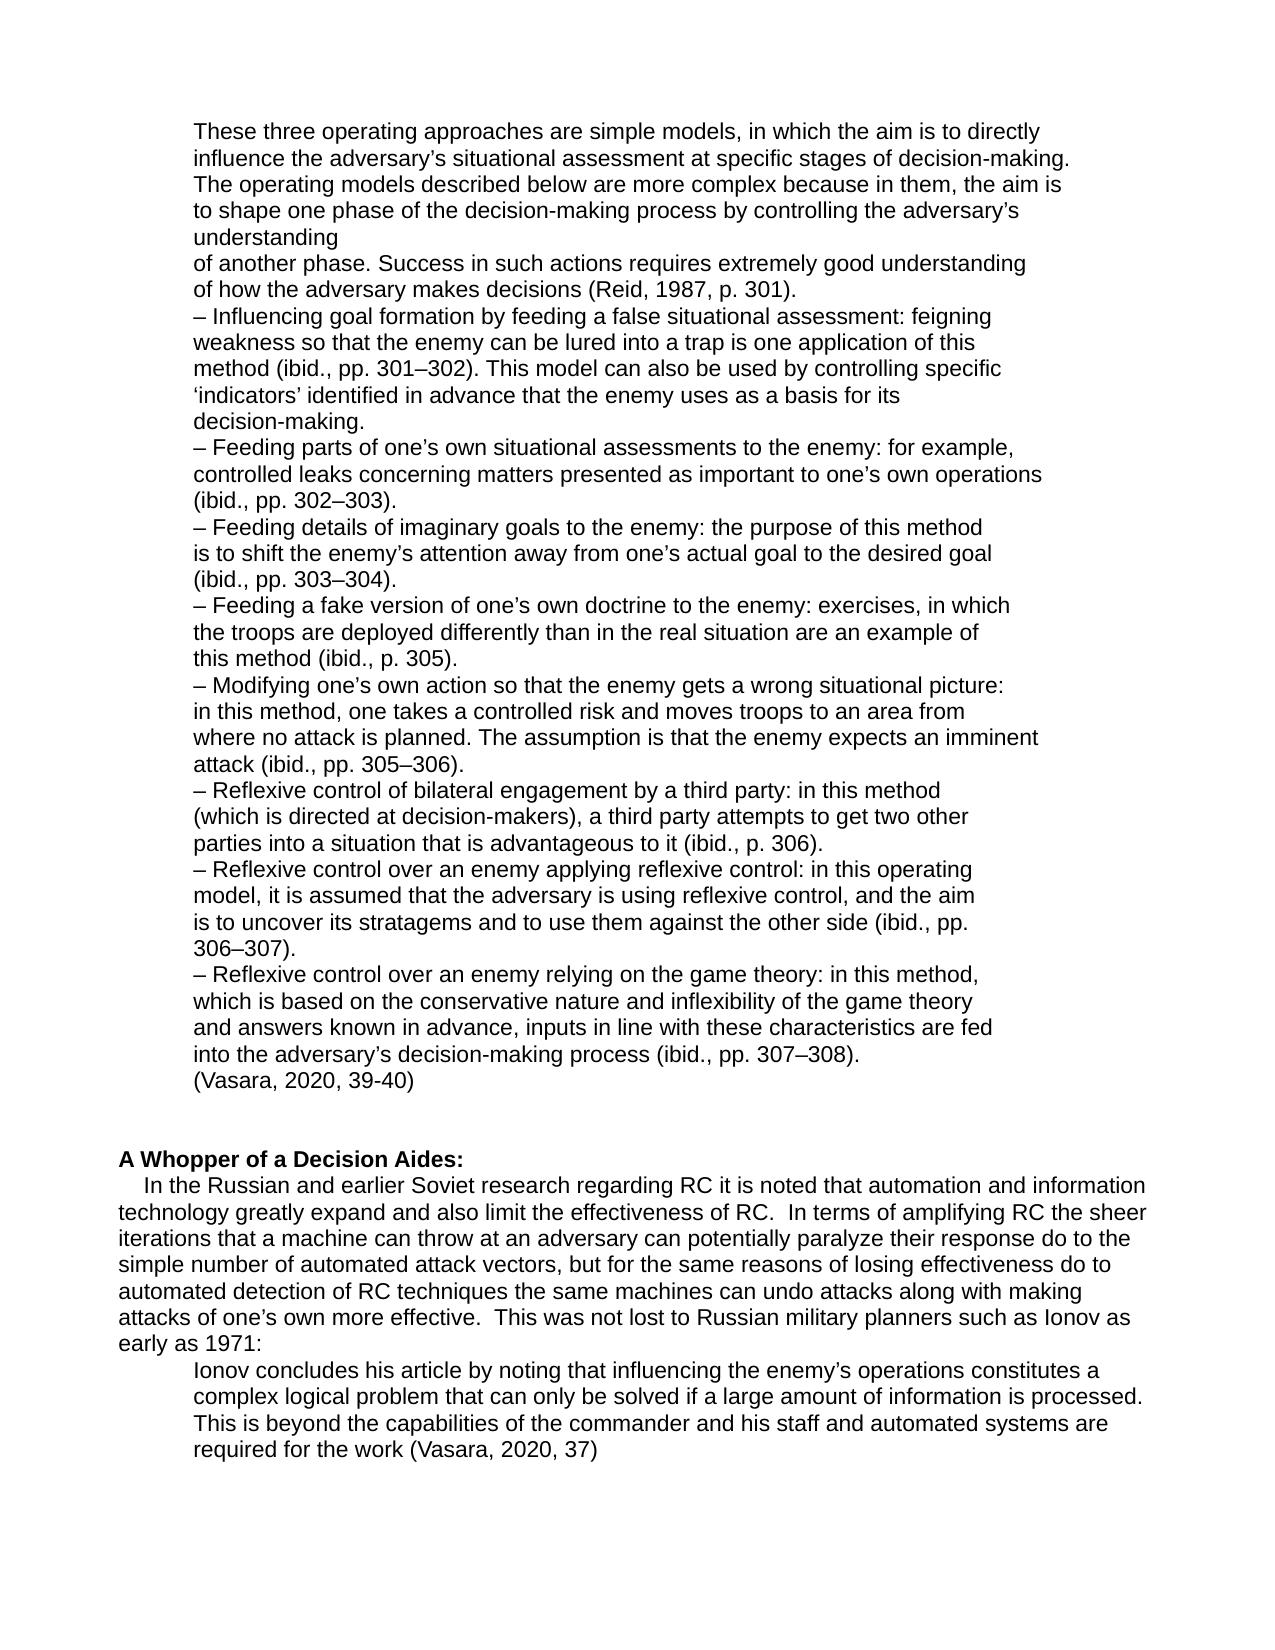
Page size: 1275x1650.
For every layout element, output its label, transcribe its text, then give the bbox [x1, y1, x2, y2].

text parties into a situation that is advantageous to it (ibid., p. 306). [193, 830, 1157, 856]
text model, it is assumed that the adversary is using reflexive control, and the aim [193, 882, 1157, 909]
text and answers known in advance, inputs in line with these characteristics are fed [193, 1014, 1157, 1041]
text (which is directed at decision-makers), a third party attempts to get two other [193, 803, 1157, 830]
text is to shift the enemy’s attention away from one’s actual goal to the desired goal [193, 540, 1157, 566]
text weakness so that the enemy can be lured into a trap is one application of this [193, 329, 1157, 355]
text decision-making. [193, 408, 1157, 434]
text (ibid., pp. 302–303). [193, 487, 1157, 513]
text the troops are deployed differently than in the real situation are an example of [193, 619, 1157, 645]
text – Feeding parts of one’s own situational assessments to the enemy: for example, [193, 434, 1157, 461]
text into the adversary’s decision-making process (ibid., pp. 307–308). [193, 1041, 1157, 1067]
text in this method, one takes a controlled risk and moves troops to an area from [193, 698, 1157, 724]
text (Vasara, 2020, 39-40) [193, 1067, 1157, 1093]
text ‘indicators’ identified in advance that the enemy uses as a basis for its [193, 382, 1157, 408]
text – Influencing goal formation by feeding a false situational assessment: feigning [193, 303, 1157, 329]
text – Reflexive control of bilateral engagement by a third party: in this method [193, 777, 1157, 803]
text – Modifying one’s own action so that the enemy gets a wrong situational picture: [193, 672, 1157, 698]
text attack (ibid., pp. 305–306). [193, 751, 1157, 777]
text – Reflexive control over an enemy applying reflexive control: in this operating [193, 856, 1157, 882]
text – Reflexive control over an enemy relying on the game theory: in this method, [193, 961, 1157, 988]
text this method (ibid., p. 305). [193, 645, 1157, 672]
text of how the adversary makes decisions (Reid, 1987, p. 301). [193, 276, 1157, 303]
text which is based on the conservative nature and inflexibility of the game theory [193, 988, 1157, 1014]
text The operating models described below are more complex because in them, the aim is [193, 171, 1157, 197]
text influence the adversary’s situational assessment at specific stages of decision-making. [193, 144, 1157, 171]
text (ibid., pp. 303–304). [193, 566, 1157, 592]
text – Feeding details of imaginary goals to the enemy: the purpose of this method [193, 513, 1157, 540]
text These three operating approaches are simple models, in which the aim is to directly [193, 118, 1157, 144]
text to shape one phase of the decision-making process by controlling the adversary’s understanding [193, 197, 1157, 250]
text – Feeding a fake version of one’s own doctrine to the enemy: exercises, in which [193, 592, 1157, 619]
text where no attack is planned. The assumption is that the enemy expects an imminent [193, 724, 1157, 751]
text A Whopper of a Decision Aides: [118, 1146, 1157, 1172]
text of another phase. Success in such actions requires extremely good understanding [193, 250, 1157, 276]
text controlled leaks concerning matters presented as important to one’s own operations [193, 461, 1157, 487]
text Ionov concludes his article by noting that influencing the enemy’s operations constitutes a complex logical problem that can only be solved if a large amount of information is processed. This is beyond the capabilities of the commander and his staff and automated systems are required for the work (Vasara, 2020, 37) [193, 1357, 1157, 1462]
text In the Russian and earlier Soviet research regarding RC it is noted that automation and information technology greatly expand and also limit the effectiveness of RC. In terms of amplifying RC the sheer iterations that a machine can throw at an adversary can potentially paralyze their response do to the simple number of automated attack vectors, but for the same reasons of losing effectiveness do to automated detection of RC techniques the same machines can undo attacks along with making attacks of one’s own more effective. This was not lost to Russian military planners such as Ionov as early as 1971: [118, 1172, 1157, 1357]
text is to uncover its stratagems and to use them against the other side (ibid., pp. [193, 909, 1157, 935]
text method (ibid., pp. 301–302). This model can also be used by controlling specific [193, 355, 1157, 382]
text 306–307). [193, 935, 1157, 961]
